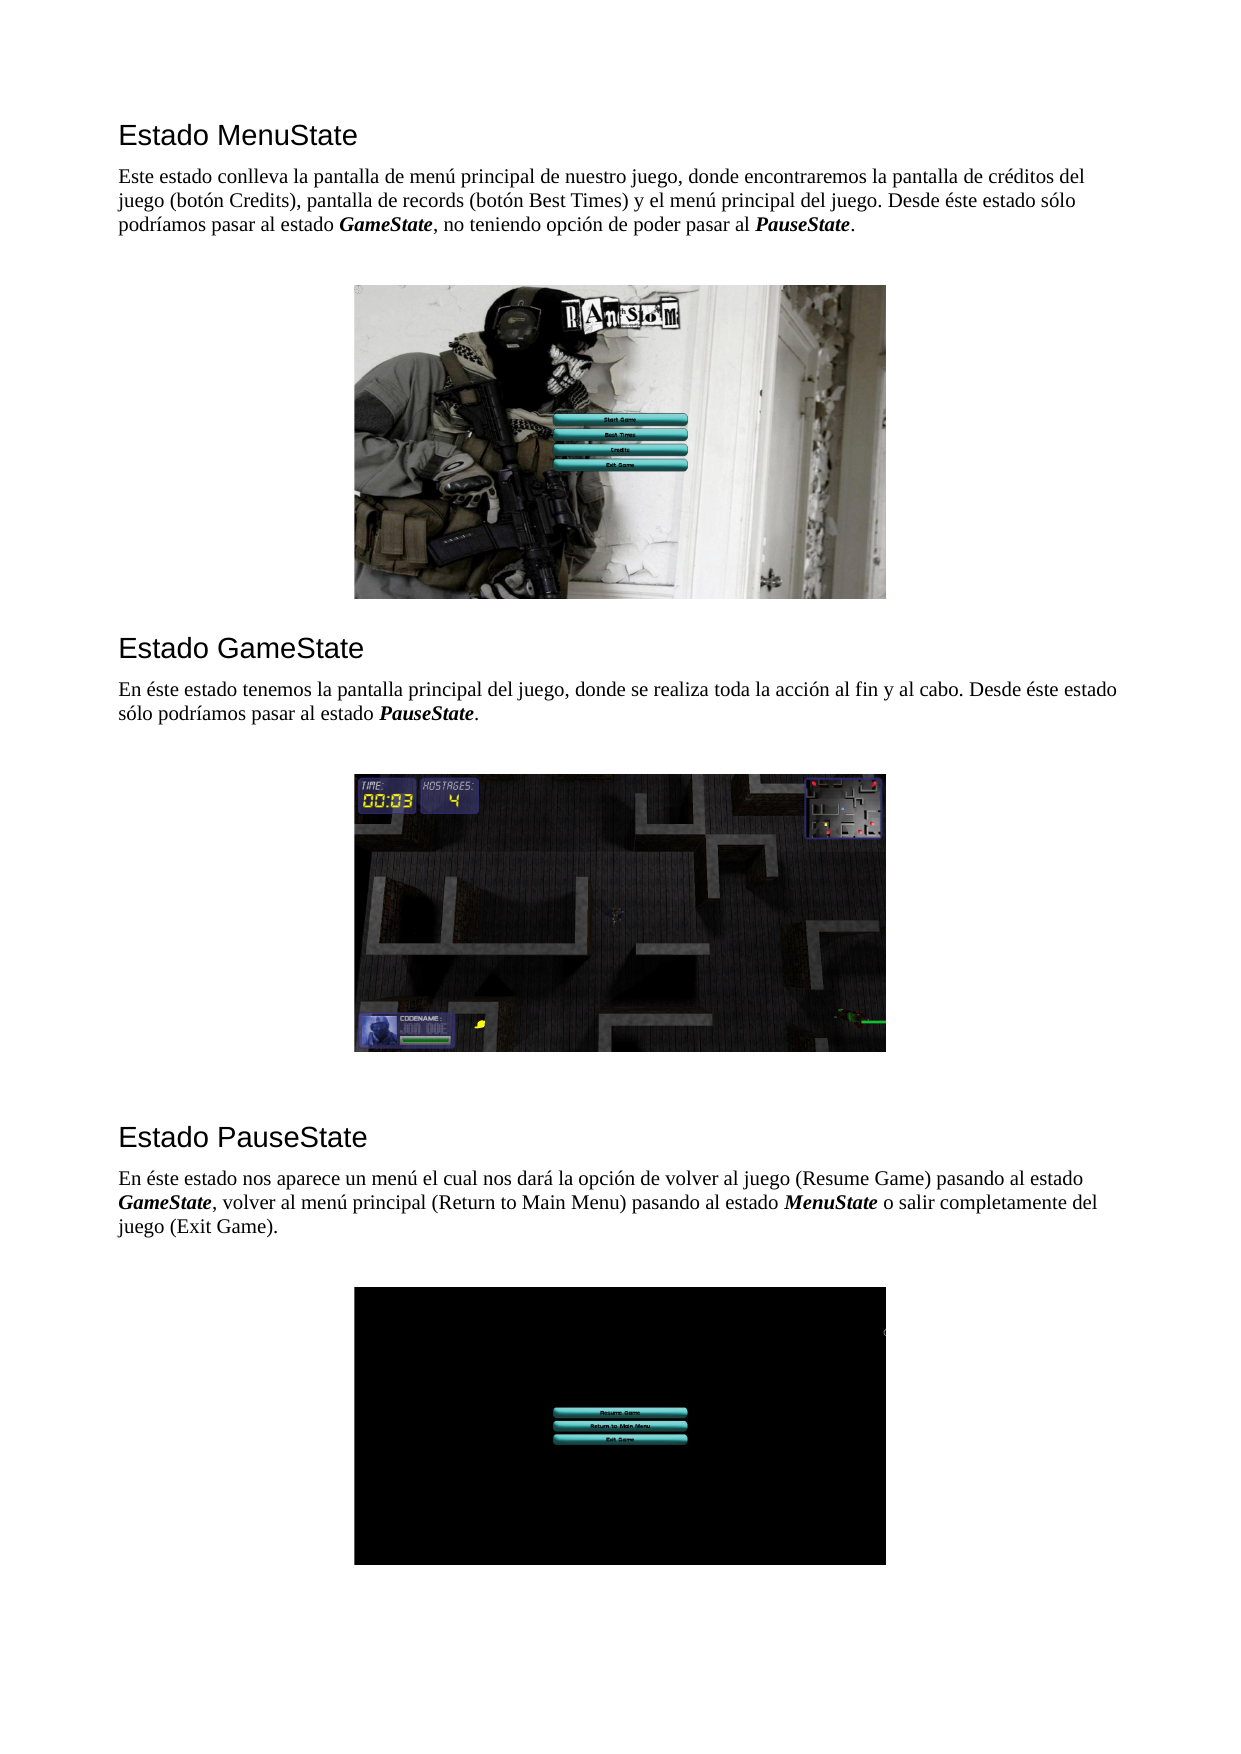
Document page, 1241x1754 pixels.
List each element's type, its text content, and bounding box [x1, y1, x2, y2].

text Este estado conlleva la pantalla de menú principal de nuestro juego, donde encontraremos la pantalla de créditos del juego (botón Credits), pantalla de records (botón Best Times) y el menú principal del juego. Desde éste estado sólo podríamos pasar al estado GameState, no teniendo opción de poder pasar al PauseState. [118, 164, 1122, 236]
text En éste estado nos aparece un menú el cual nos dará la opción de volver al juego (Resume Game) pasando al estado GameState, volver al menú principal (Return to Main Menu) pasando al estado MenuState o salir completamente del juego (Exit Game). [118, 1166, 1122, 1238]
picture [354, 774, 886, 1052]
subtitle Estado GameState [118, 631, 1122, 665]
subtitle Estado MenuState [118, 118, 1122, 152]
subtitle Estado PauseState [118, 1120, 1122, 1154]
text En éste estado tenemos la pantalla principal del juego, donde se realiza toda la acción al fin y al cabo. Desde éste estado sólo podríamos pasar al estado PauseState. [118, 677, 1122, 725]
picture [354, 285, 886, 599]
picture [354, 1287, 886, 1565]
